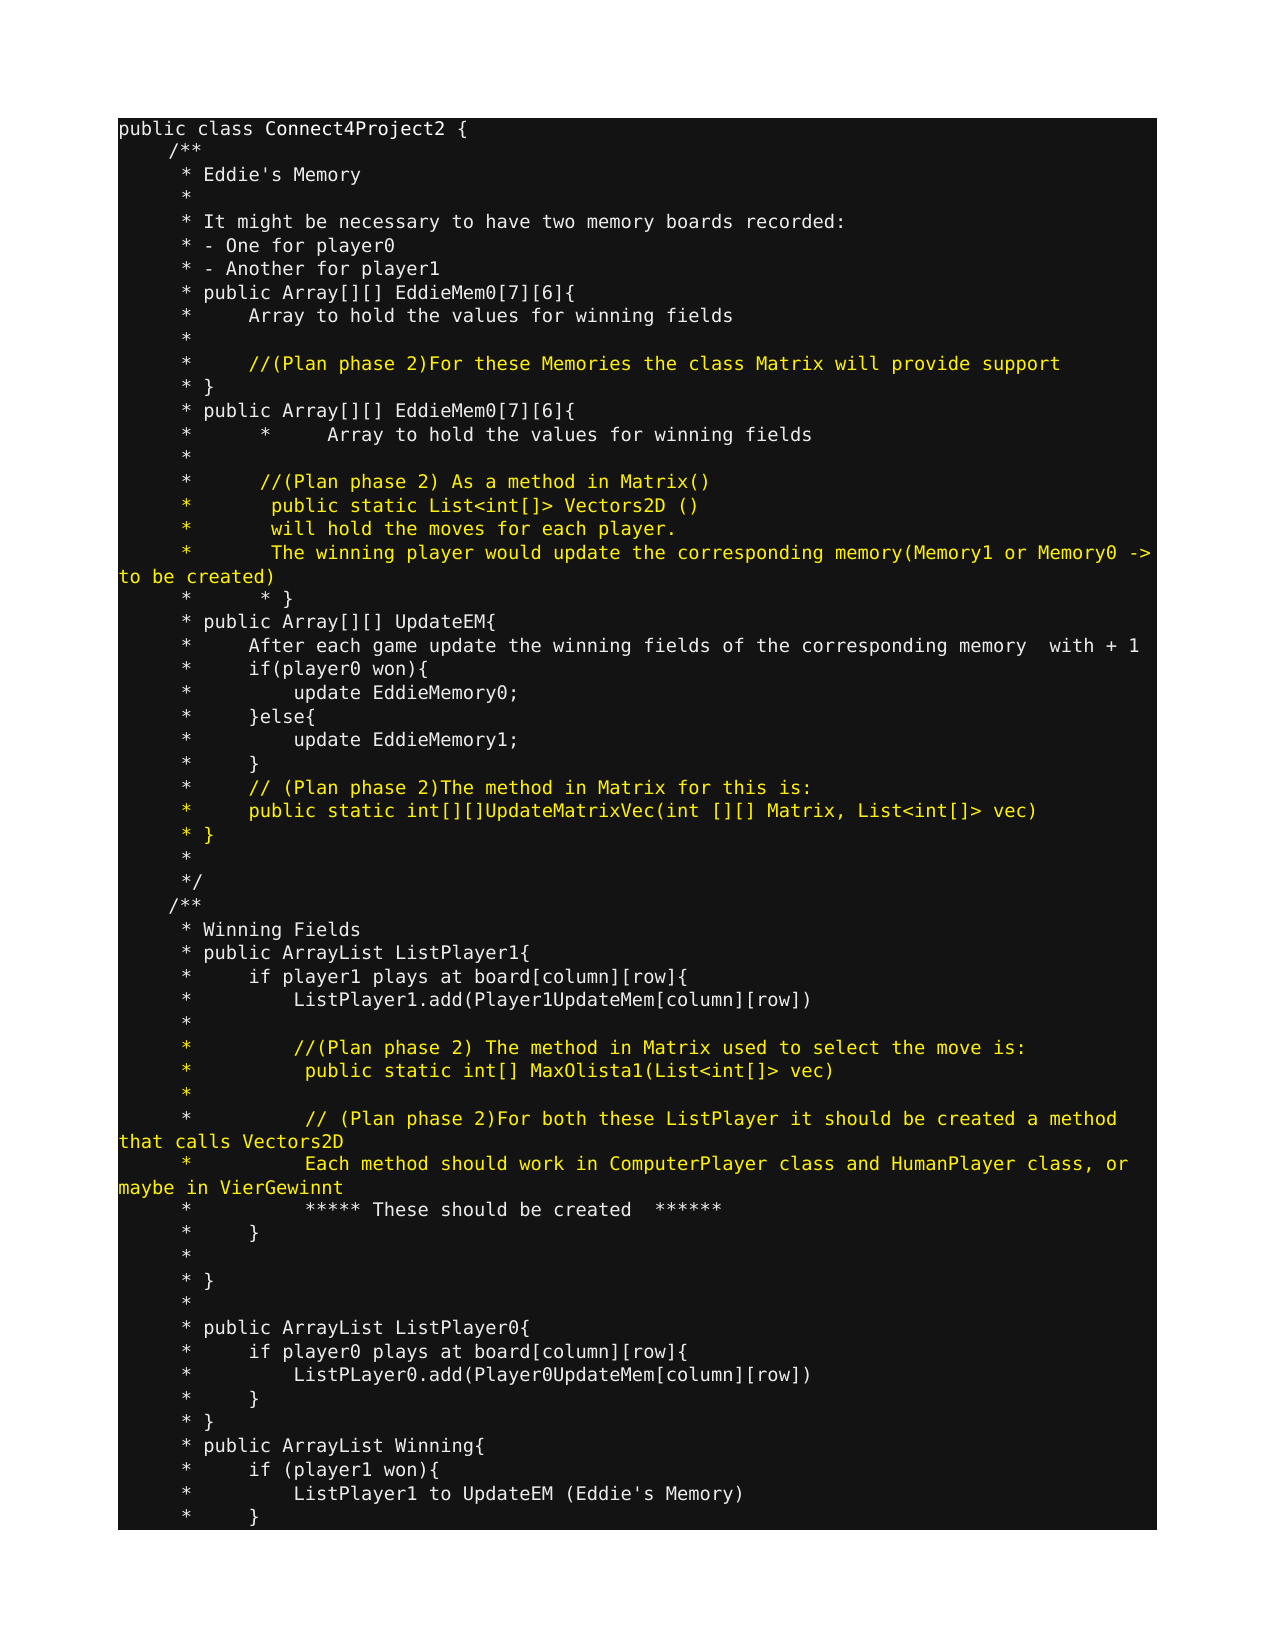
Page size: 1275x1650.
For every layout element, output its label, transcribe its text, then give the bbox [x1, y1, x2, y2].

text * public Array[][] UpdateEM{ [118, 611, 1157, 635]
text * // (Plan phase 2)For both these ListPlayer it should be created a method that calls Vectors2D [118, 1108, 1157, 1153]
text * Array to hold the values for winning fields [118, 306, 1157, 329]
text * The winning player would update the corresponding memory(Memory1 or Memory0 -> to be created) [118, 542, 1157, 587]
text * will hold the moves for each player. [118, 518, 1157, 542]
text * public static int[][]UpdateMatrixVec(int [][] Matrix, List<int[]> vec) [118, 800, 1157, 824]
text * update EddieMemory0; [118, 682, 1157, 706]
text * //(Plan phase 2) As a method in Matrix() [118, 471, 1157, 495]
text * Winning Fields [118, 918, 1157, 942]
text * Each method should work in ComputerPlayer class and HumanPlayer class, or maybe in VierGewinnt [118, 1153, 1157, 1199]
text * if player1 plays at board[column][row]{ [118, 966, 1157, 989]
text * [118, 1246, 1157, 1270]
text * } [118, 753, 1157, 777]
text * if (player1 won){ [118, 1459, 1157, 1482]
text /** [118, 140, 1157, 164]
text * } [118, 1388, 1157, 1412]
text * - One for player0 [118, 234, 1157, 258]
text * ListPlayer1.add(Player1UpdateMem[column][row]) [118, 989, 1157, 1013]
text * if player0 plays at board[column][row]{ [118, 1341, 1157, 1364]
text * public Array[][] EddieMem0[7][6]{ [118, 400, 1157, 424]
text * update EddieMemory1; [118, 729, 1157, 753]
text * } [118, 1270, 1157, 1293]
text * ListPLayer0.add(Player0UpdateMem[column][row]) [118, 1364, 1157, 1388]
text * [118, 187, 1157, 211]
text * public static int[] MaxOlista1(List<int[]> vec) [118, 1060, 1157, 1084]
text * [118, 848, 1157, 871]
text * //(Plan phase 2)For these Memories the class Matrix will provide support [118, 353, 1157, 376]
text * public ArrayList ListPlayer0{ [118, 1317, 1157, 1341]
text * } [118, 1506, 1157, 1530]
text * It might be necessary to have two memory boards recorded: [118, 211, 1157, 234]
text * // (Plan phase 2)The method in Matrix for this is: [118, 777, 1157, 800]
text * After each game update the winning fields of the corresponding memory with + 1 [118, 635, 1157, 658]
text * } [118, 1412, 1157, 1435]
text */ [118, 871, 1157, 895]
text * [118, 1084, 1157, 1108]
text * } [118, 376, 1157, 400]
text * * Array to hold the values for winning fields [118, 424, 1157, 447]
text * } [118, 1222, 1157, 1246]
text * public Array[][] EddieMem0[7][6]{ [118, 282, 1157, 306]
text * [118, 1013, 1157, 1037]
text * * } [118, 587, 1157, 611]
text * }else{ [118, 706, 1157, 729]
text * [118, 329, 1157, 353]
text /** [118, 895, 1157, 918]
text * if(player0 won){ [118, 658, 1157, 682]
text * - Another for player1 [118, 258, 1157, 282]
text * Eddie's Memory [118, 164, 1157, 187]
text * ListPlayer1 to UpdateEM (Eddie's Memory) [118, 1482, 1157, 1506]
text * [118, 1293, 1157, 1317]
text * public ArrayList ListPlayer1{ [118, 942, 1157, 966]
text * ***** These should be created ****** [118, 1199, 1157, 1222]
text * } [118, 824, 1157, 848]
text * [118, 447, 1157, 471]
text * public ArrayList Winning{ [118, 1435, 1157, 1459]
text * public static List<int[]> Vectors2D () [118, 495, 1157, 518]
text * //(Plan phase 2) The method in Matrix used to select the move is: [118, 1037, 1157, 1060]
text public class Connect4Project2 { [118, 118, 1157, 140]
